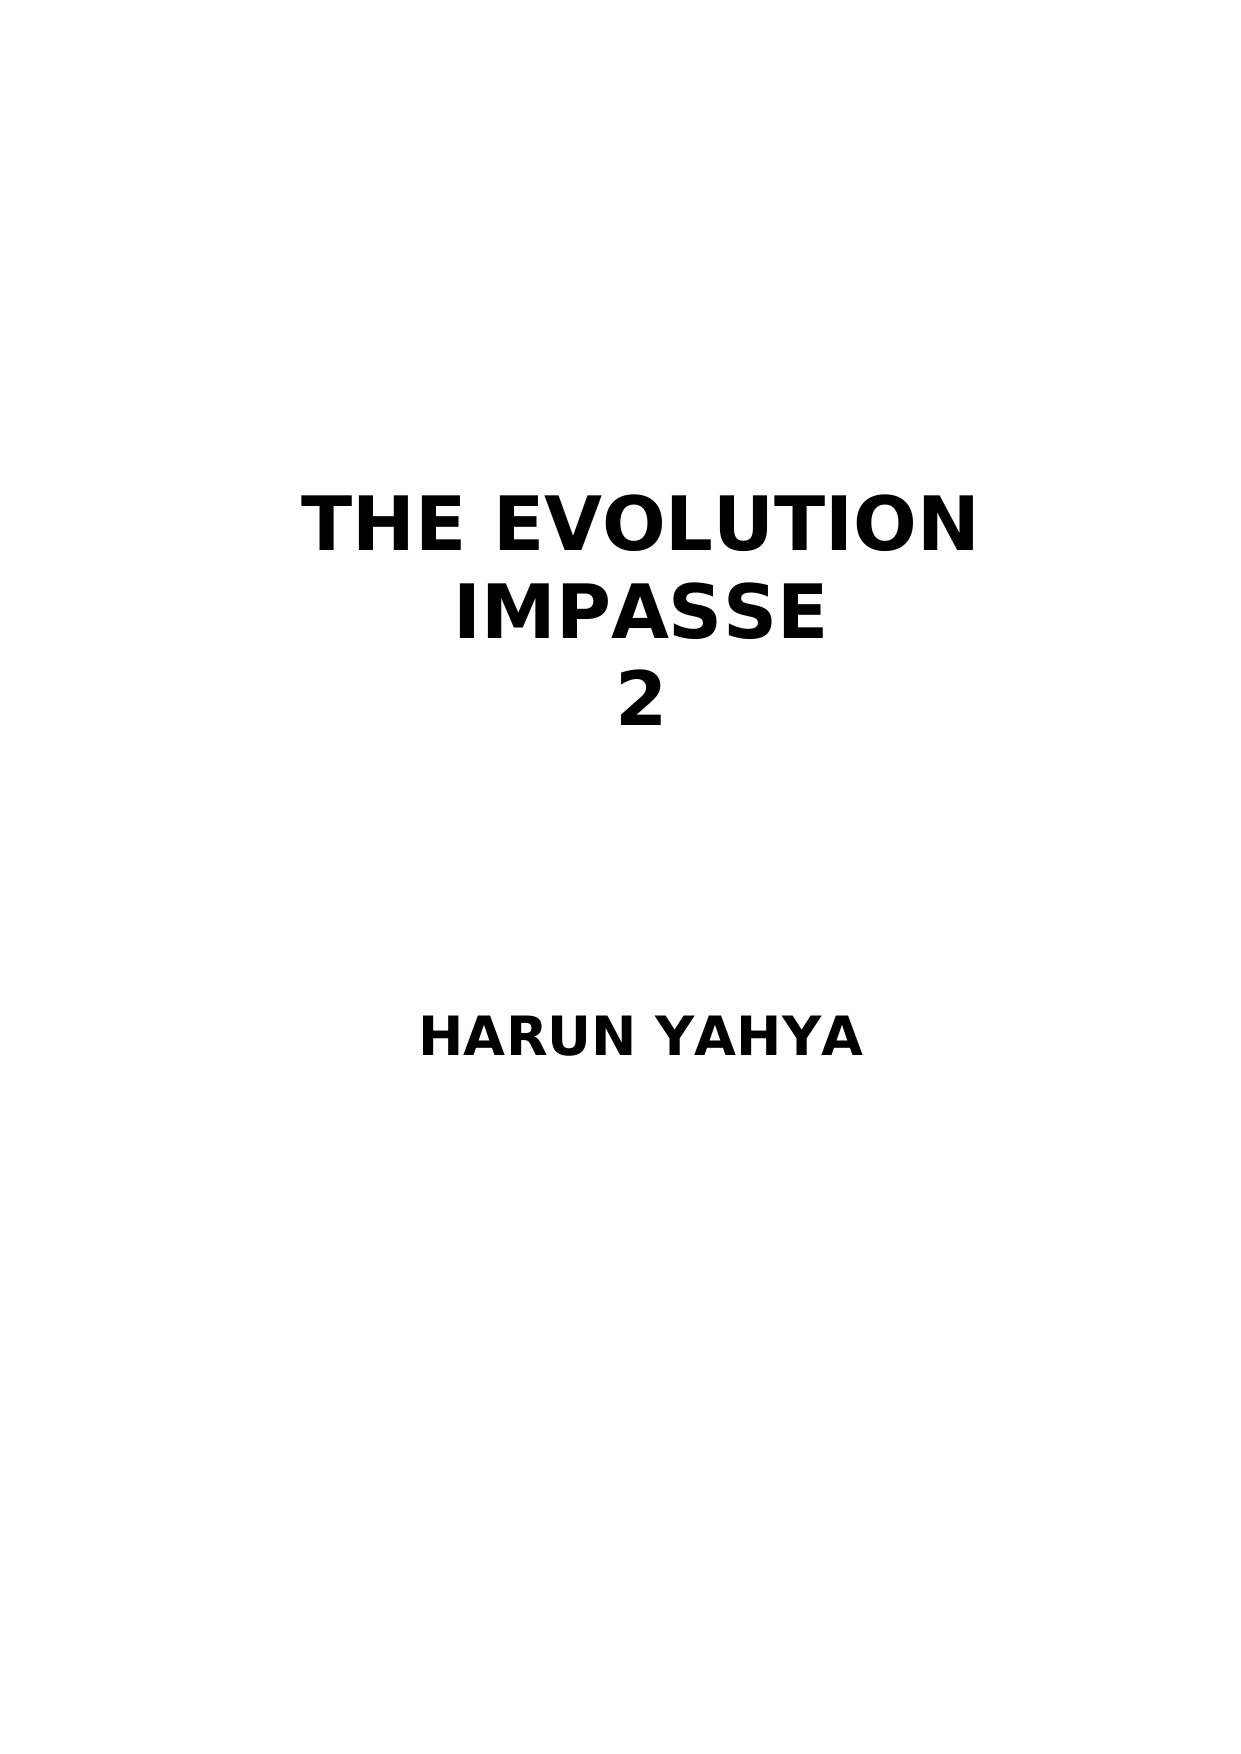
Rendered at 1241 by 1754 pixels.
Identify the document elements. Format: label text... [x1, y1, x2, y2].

text HARUN YAHYA [148, 1005, 1075, 1068]
subtitle THE EVOLUTION IMPASSE [207, 481, 1075, 656]
subtitle 2 [207, 656, 1075, 743]
